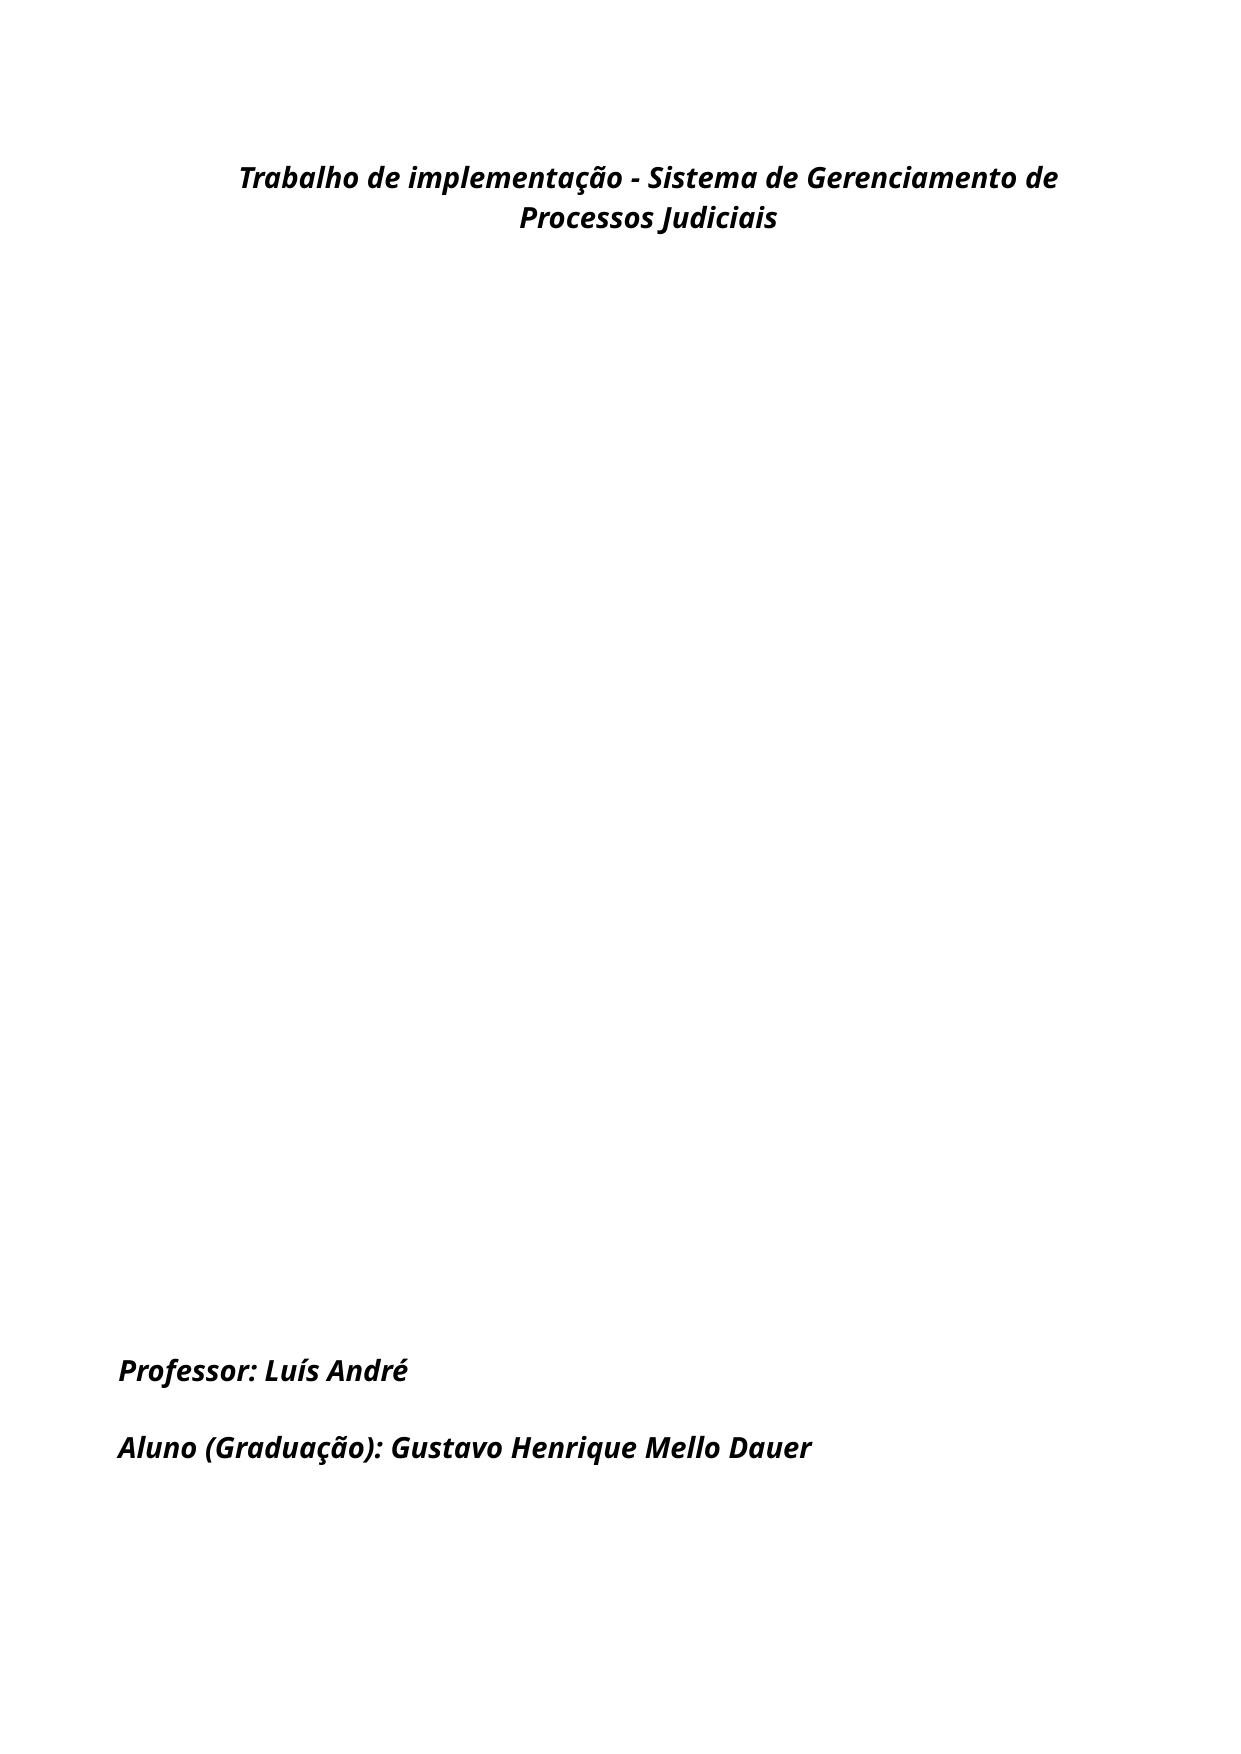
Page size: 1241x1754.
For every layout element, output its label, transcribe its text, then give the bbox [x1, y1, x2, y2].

subtitle Aluno (Graduação): Gustavo Henrique Mello Dauer [118, 1427, 1122, 1467]
subtitle Professor: Luís André [118, 1350, 1122, 1390]
subtitle Trabalho de implementação - Sistema de Gerenciamento de Processos Judiciais [118, 118, 1122, 237]
